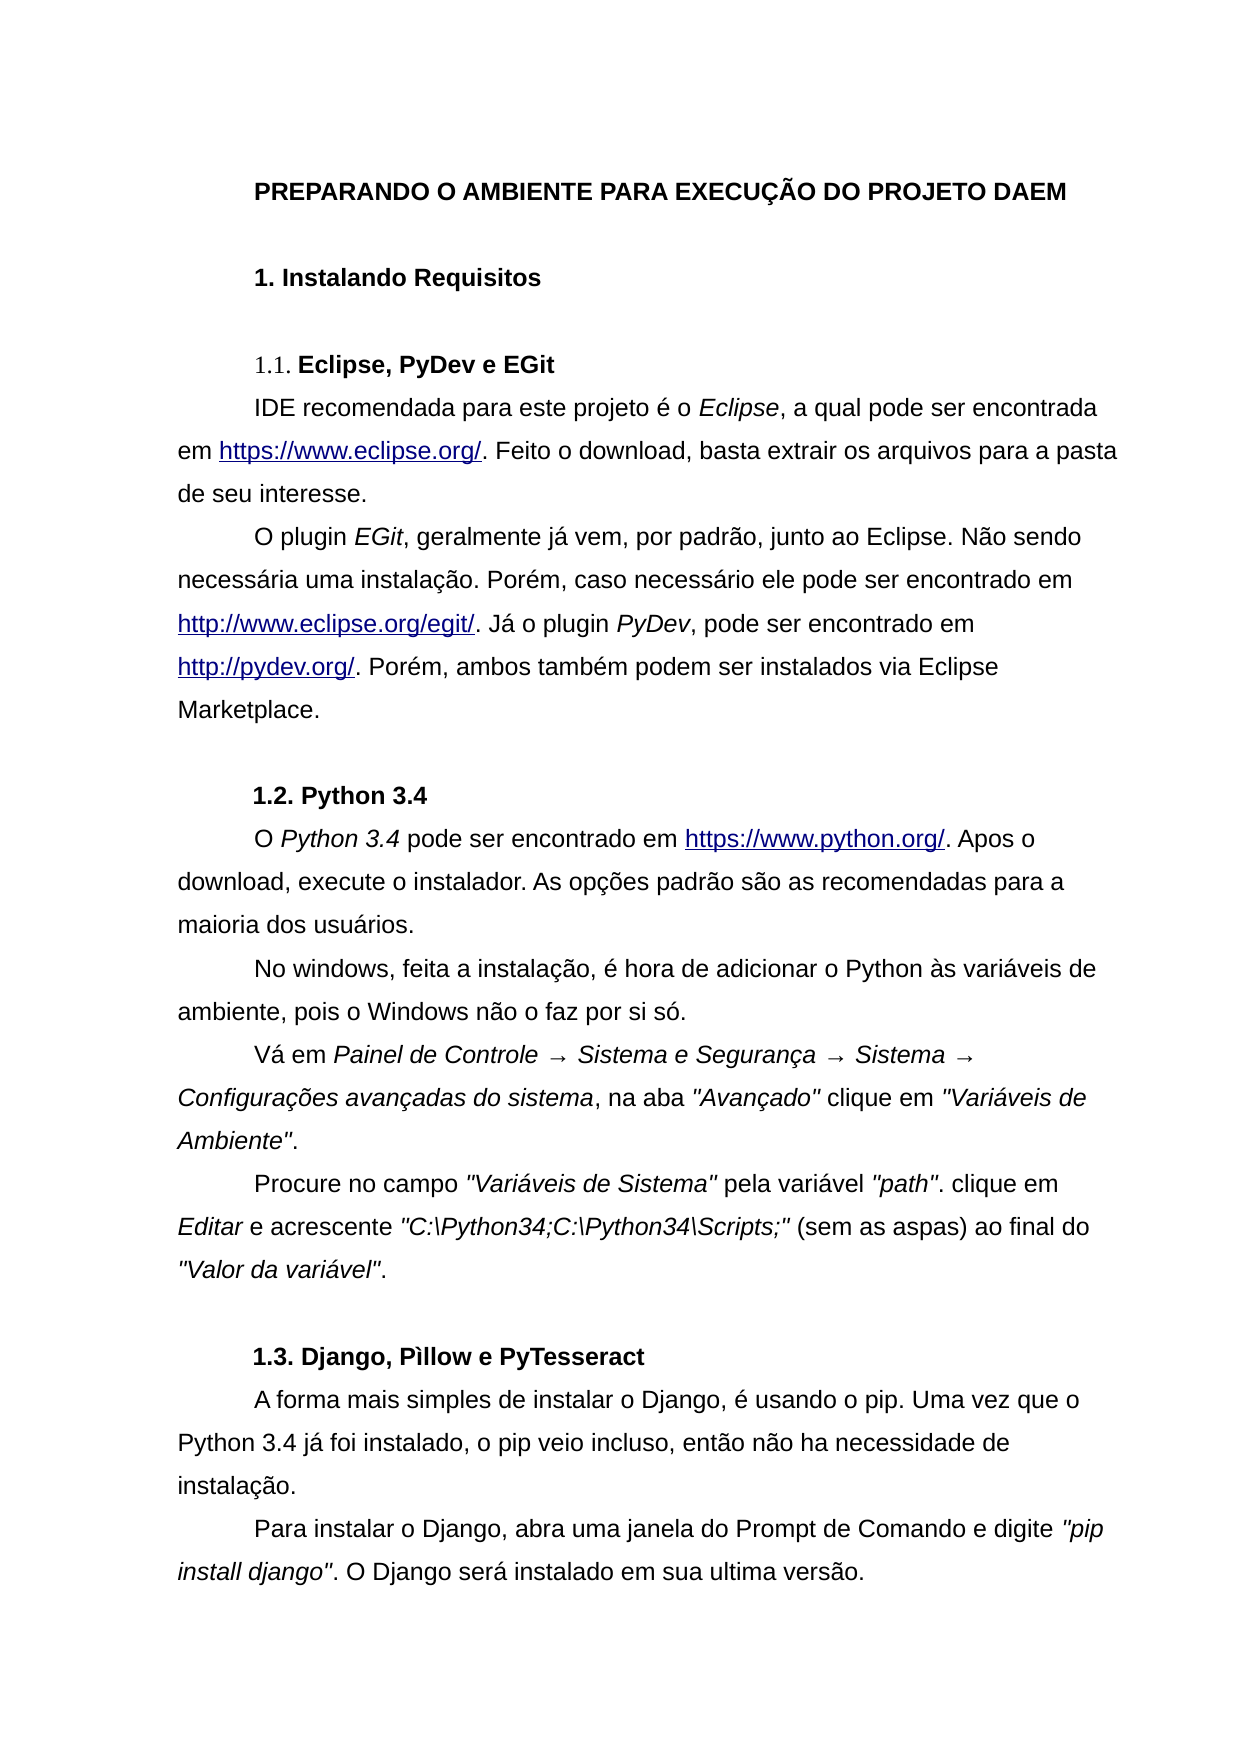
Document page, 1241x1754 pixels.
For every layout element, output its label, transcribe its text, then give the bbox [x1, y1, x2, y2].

text PREPARANDO O AMBIENTE PARA EXECUÇÃO DO PROJETO DAEM [177, 177, 1122, 206]
text IDE recomendada para este projeto é o Eclipse, a qual pode ser encontrada em https://www.eclipse.org/. Feito o download, basta extrair os arquivos para a pasta de seu interesse. [177, 393, 1122, 508]
text O plugin EGit, geralmente já vem, por padrão, junto ao Eclipse. Não sendo necessária uma instalação. Porém, caso necessário ele pode ser encontrado em http://www.eclipse.org/egit/. Já o plugin PyDev, pode ser encontrado em http://pydev.org/. Porém, ambos também podem ser instalados via Eclipse Marketplace. [177, 522, 1122, 723]
text Vá em Painel de Controle → Sistema e Segurança → Sistema → Configurações avançadas do sistema, na aba "Avançado" clique em "Variáveis de Ambiente". [177, 1040, 1122, 1155]
list Instalando Requisitos [177, 263, 1122, 292]
text O Python 3.4 pode ser encontrado em https://www.python.org/. Apos o download, execute o instalador. As opções padrão são as recomendadas para a maioria dos usuários. [177, 824, 1122, 939]
list Eclipse, PyDev e EGit [177, 350, 1122, 378]
list Django, Pìllow e PyTesseract [252, 1342, 1122, 1370]
text Para instalar o Django, abra uma janela do Prompt de Comando e digite "pip install django". O Django será instalado em sua ultima versão. [177, 1514, 1122, 1586]
text Procure no campo "Variáveis de Sistema" pela variável "path". clique em Editar e acrescente "C:\Python34;C:\Python34\Scripts;" (sem as aspas) ao final do "Valor da variável". [177, 1169, 1122, 1284]
text A forma mais simples de instalar o Django, é usando o pip. Uma vez que o Python 3.4 já foi instalado, o pip veio incluso, então não ha necessidade de instalação. [177, 1385, 1122, 1500]
text No windows, feita a instalação, é hora de adicionar o Python às variáveis de ambiente, pois o Windows não o faz por si só. [177, 953, 1122, 1025]
list Python 3.4 [252, 781, 1122, 810]
